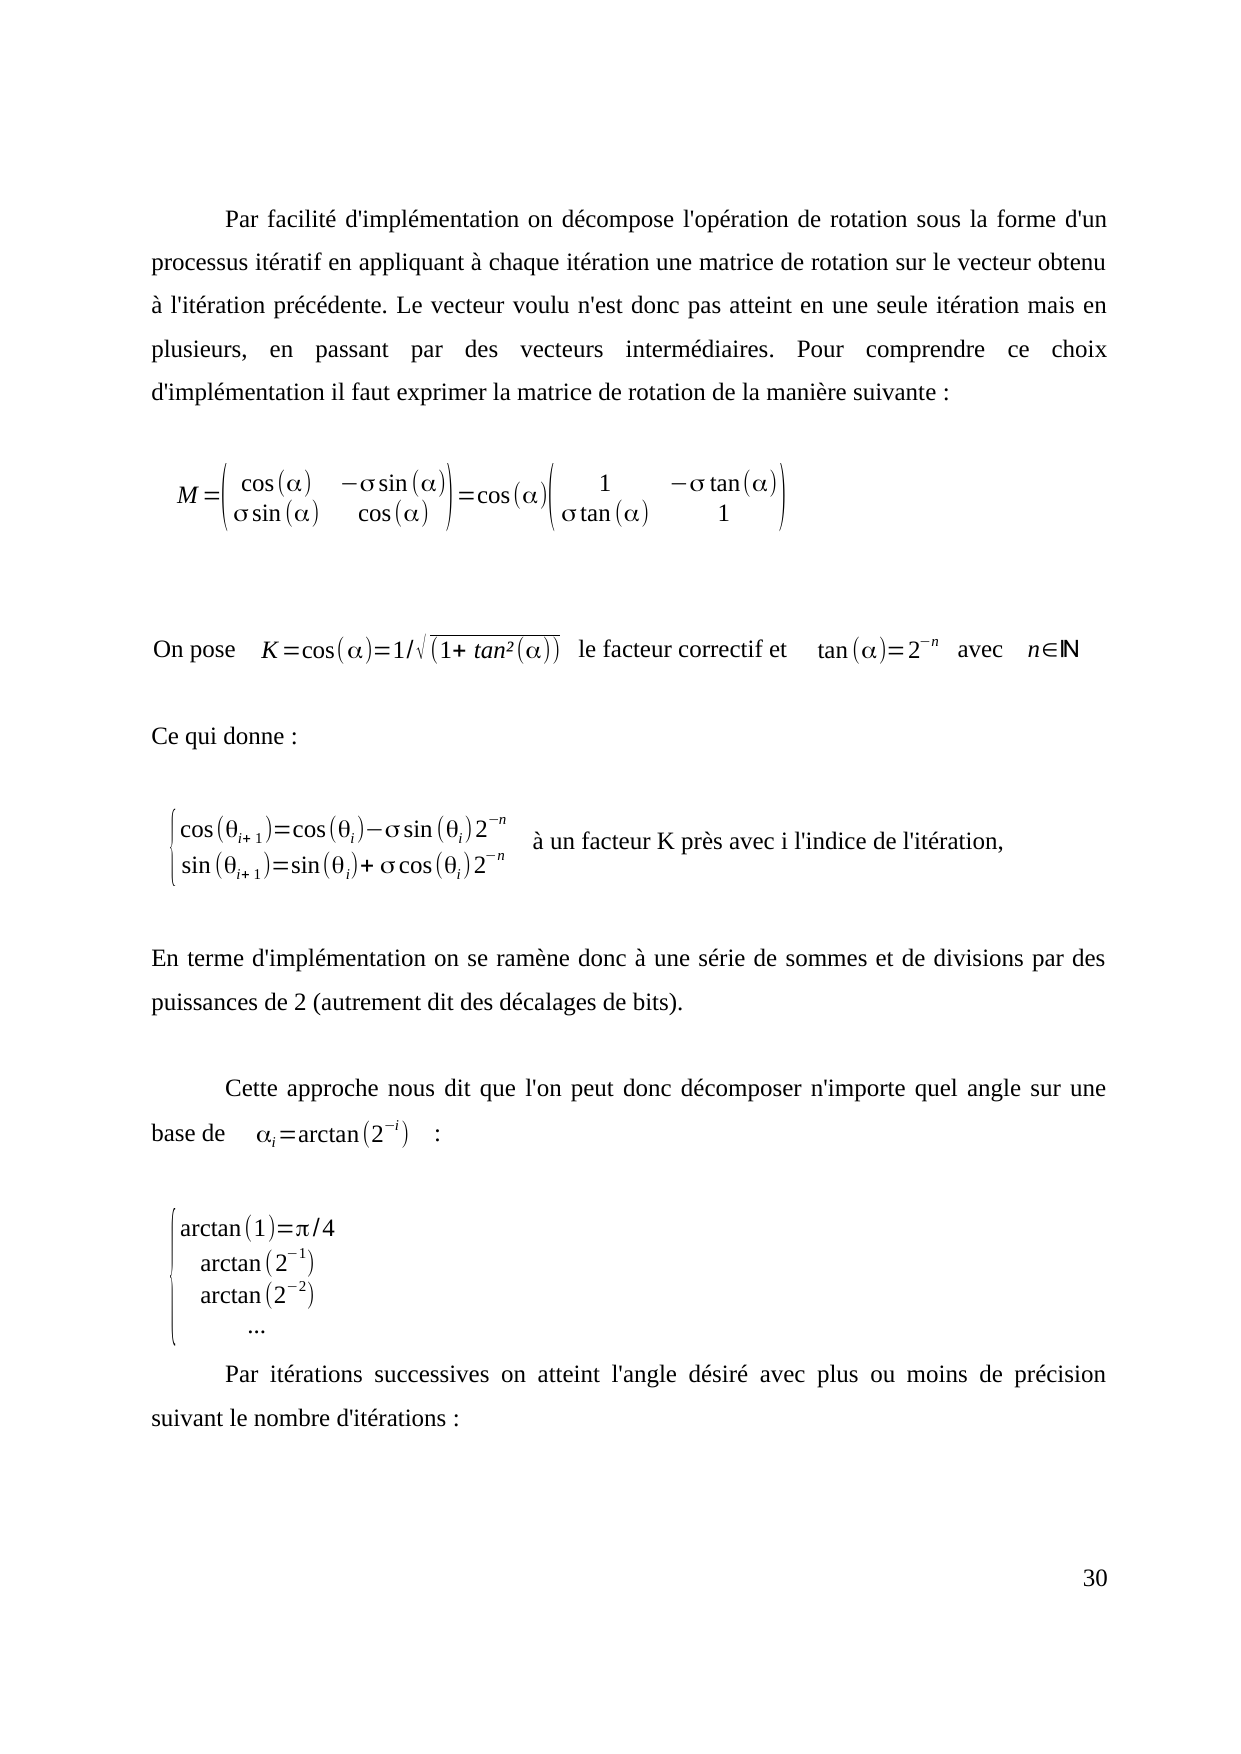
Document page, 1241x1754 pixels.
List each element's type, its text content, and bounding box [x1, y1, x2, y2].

text On pose le facteur correctif et avec [153, 632, 1108, 664]
text Ce qui donne : [151, 721, 1108, 750]
text Par itérations successives on atteint l'angle désiré avec plus ou moins de précision suivant le nombre d'itérations : [151, 1359, 1108, 1431]
text à un facteur K près avec i l'indice de l'itération, [151, 808, 1108, 886]
text Par facilité d'implémentation on décompose l'opération de rotation sous la forme d'un processus itératif en appliquant à chaque itération une matrice de rotation sur le vecteur obtenu à l'itération précédente. Le vecteur voulu n'est donc pas atteint en une seule itération mais en plusieurs, en passant par des vecteurs intermédiaires. Pour comprendre ce choix d'implémentation il faut exprimer la matrice de rotation de la manière suivante : [151, 204, 1108, 406]
text Cette approche nous dit que l'on peut donc décomposer n'importe quel angle sur une base de : [151, 1073, 1108, 1151]
text En terme d'implémentation on se ramène donc à une série de sommes et de divisions par des puissances de 2 (autrement dit des décalages de bits). [151, 943, 1108, 1015]
